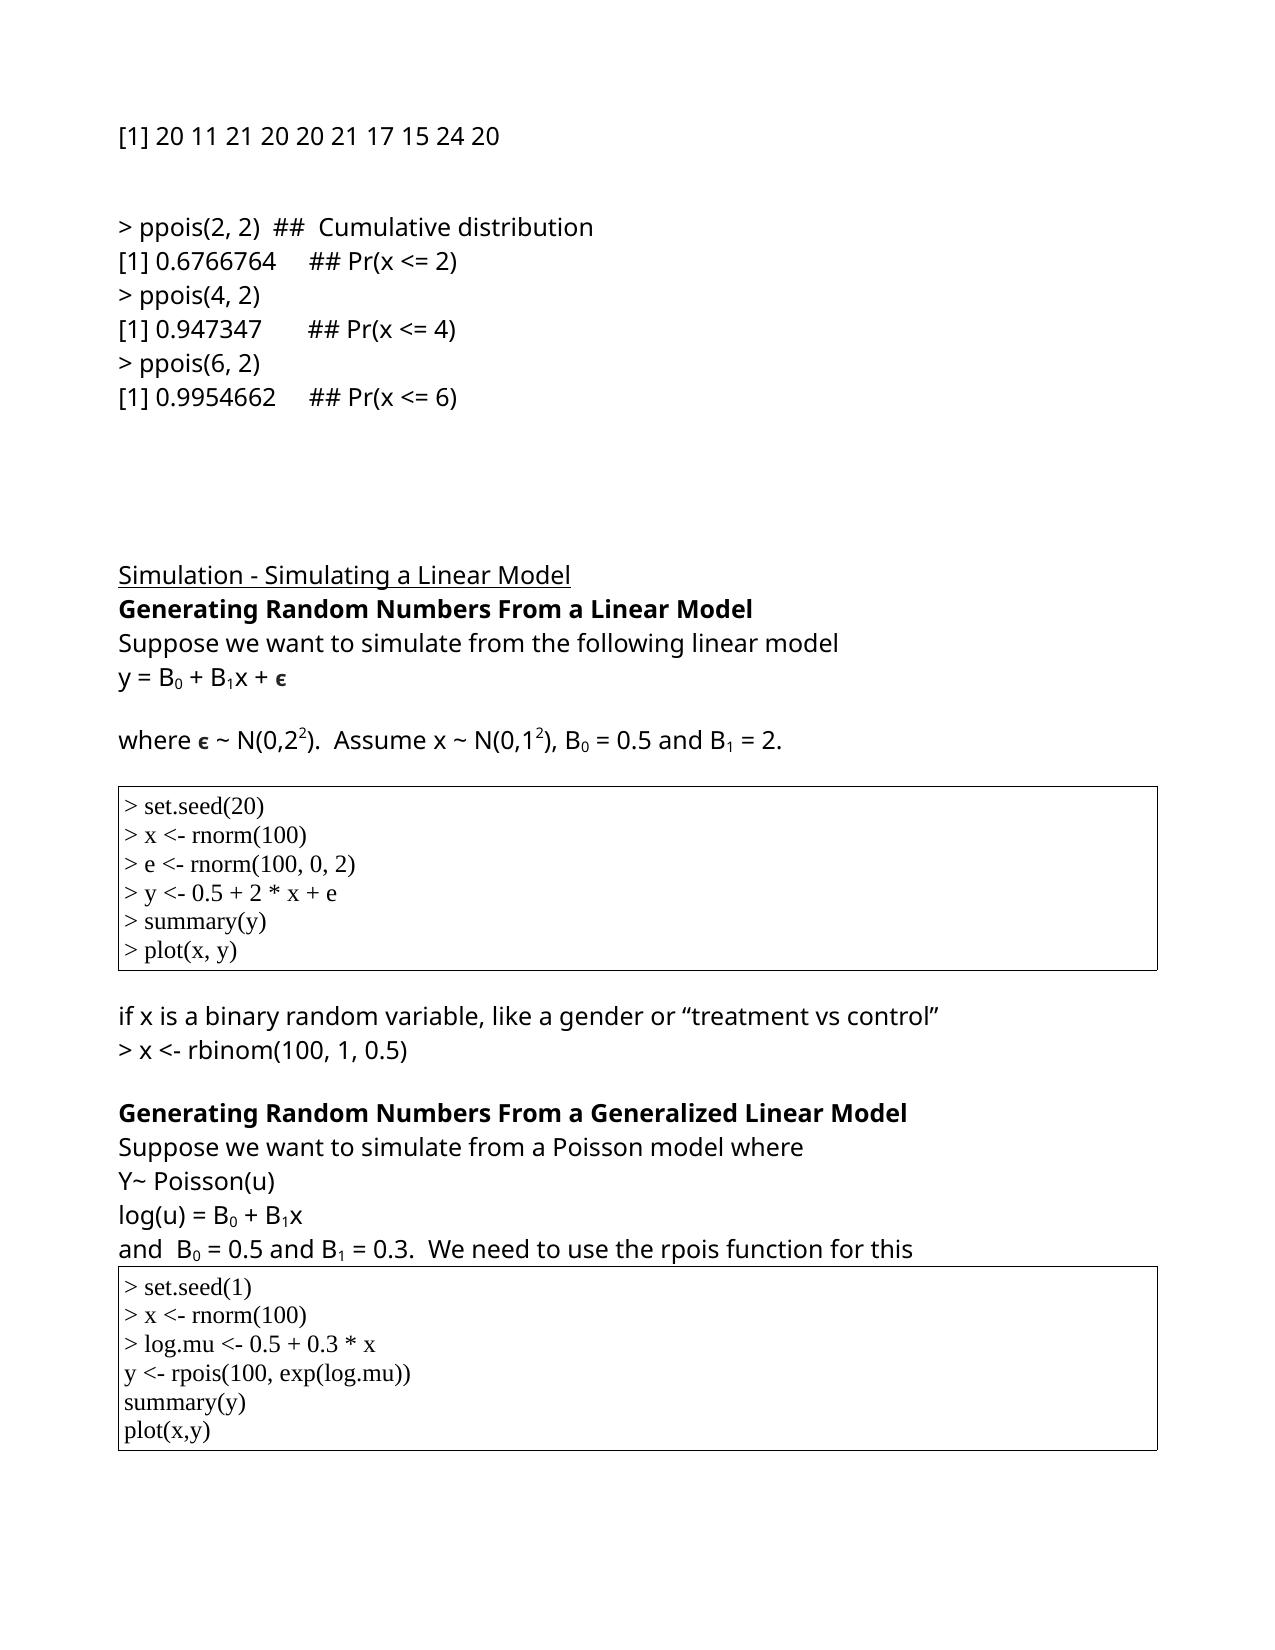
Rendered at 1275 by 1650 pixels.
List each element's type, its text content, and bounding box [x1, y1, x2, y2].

text if x is a binary random variable, like a gender or “treatment vs control” [118, 998, 1157, 1033]
text Generating Random Numbers From a Linear Model [118, 592, 1157, 626]
text and B0 = 0.5 and B1 = 0.3. We need to use the rpois function for this [118, 1232, 1157, 1266]
text Suppose we want to simulate from the following linear model [118, 626, 1157, 660]
text > ppois(2, 2) ## Cumulative distribution [118, 210, 1157, 244]
text where ϵ ~ N(0,22). Assume x ~ N(0,12), B0 = 0.5 and B1 = 2. [118, 723, 1157, 757]
text [1] 0.6766764 ## Pr(x <= 2) [118, 244, 1157, 278]
text > ppois(4, 2) [118, 278, 1157, 312]
text Suppose we want to simulate from a Poisson model where [118, 1129, 1157, 1163]
text Y~ Poisson(u) [118, 1163, 1157, 1198]
text y = B0 + B1x + ϵ [118, 660, 1157, 694]
text Generating Random Numbers From a Generalized Linear Model [118, 1095, 1157, 1129]
text > x <- rbinom(100, 1, 0.5) [118, 1033, 1157, 1067]
text > ppois(6, 2) [118, 346, 1157, 380]
text Simulation - Simulating a Linear Model [118, 558, 1157, 592]
text log(u) = B0 + B1x [118, 1198, 1157, 1232]
table_header > set.seed(1) > x <- rnorm(100) > log.mu <- 0.5 + 0.3 * x y <- rpois(100, exp(log.mu)) summary(y) plot(x,y) [119, 1267, 1157, 1450]
text [1] 0.947347 ## Pr(x <= 4) [118, 312, 1157, 346]
table_header > set.seed(20) > x <- rnorm(100) > e <- rnorm(100, 0, 2) > y <- 0.5 + 2 * x + e > summary(y) > plot(x, y) [119, 787, 1157, 970]
text [1] 20 11 21 20 20 21 17 15 24 20 [118, 118, 1157, 152]
text [1] 0.9954662 ## Pr(x <= 6) [118, 380, 1157, 414]
